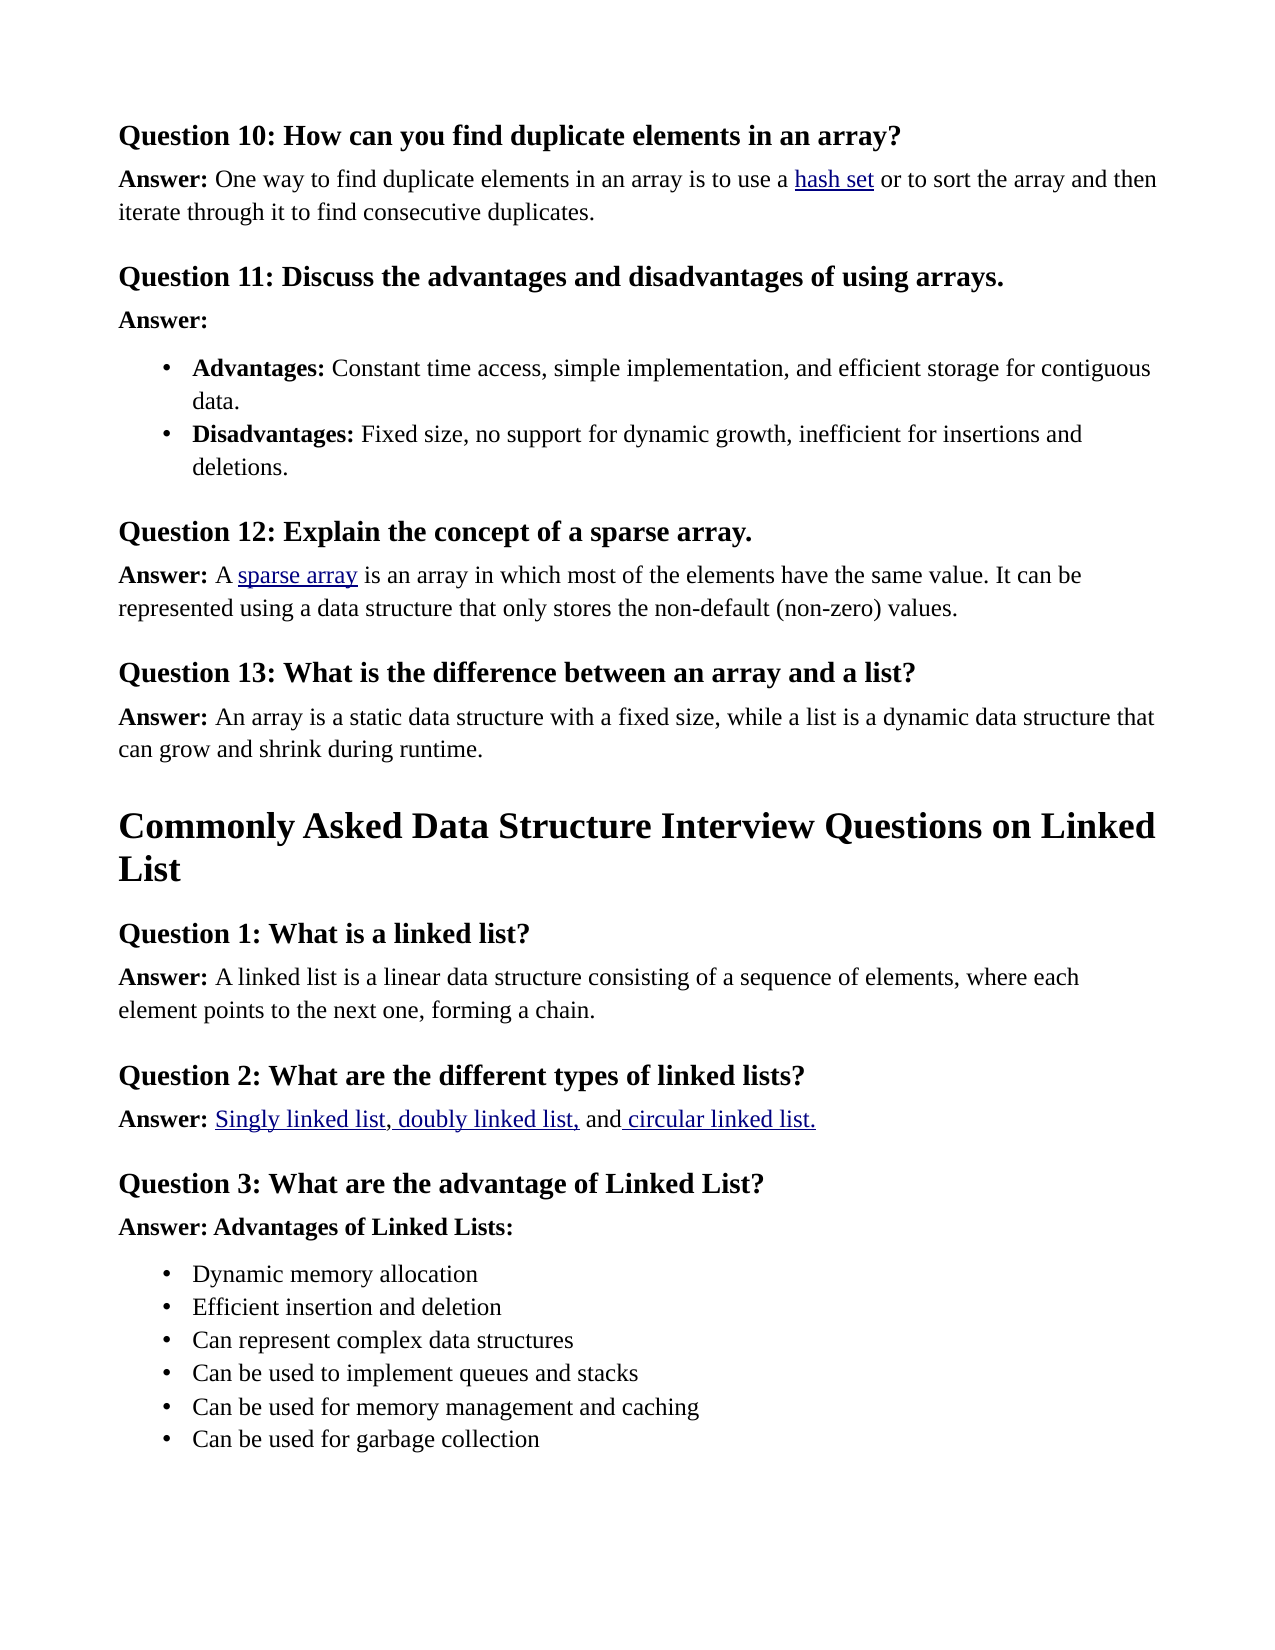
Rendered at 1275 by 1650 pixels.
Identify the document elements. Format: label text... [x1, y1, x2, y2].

list Can be used to implement queues and stacks [162, 1358, 1157, 1387]
subtitle Question 1: What is a linked list? [118, 916, 1157, 950]
list Disadvantages: Fixed size, no support for dynamic growth, inefficient for insertions and deletions. [162, 419, 1157, 481]
subtitle Question 11: Discuss the advantages and disadvantages of using arrays. [118, 259, 1157, 293]
text Answer: [118, 305, 1157, 334]
list Can be used for garbage collection [162, 1424, 1157, 1453]
list Dynamic memory allocation [162, 1259, 1157, 1288]
text Answer: A linked list is a linear data structure consisting of a sequence of elements, where each element points to the next one, forming a chain. [118, 962, 1157, 1024]
list Efficient insertion and deletion [162, 1292, 1157, 1321]
subtitle Commonly Asked Data Structure Interview Questions on Linked List [118, 803, 1157, 889]
text Answer: An array is a static data structure with a fixed size, while a list is a dynamic data structure that can grow and shrink during runtime. [118, 702, 1157, 763]
subtitle Question 3: What are the advantage of Linked List? [118, 1166, 1157, 1199]
text Answer: Singly linked list, doubly linked list, and circular linked list. [118, 1104, 1157, 1132]
subtitle Question 10: How can you find duplicate elements in an array? [118, 118, 1157, 152]
text Answer: A sparse array is an array in which most of the elements have the same value. It can be represented using a data structure that only stores the non-default (non-zero) values. [118, 560, 1157, 622]
list Advantages: Constant time access, simple implementation, and efficient storage for contiguous data. [162, 353, 1157, 415]
list Can be used for memory management and caching [162, 1392, 1157, 1420]
text Answer: One way to find duplicate elements in an array is to use a hash set or to sort the array and then iterate through it to find consecutive duplicates. [118, 164, 1157, 226]
subtitle Question 12: Explain the concept of a sparse array. [118, 514, 1157, 548]
subtitle Question 13: What is the difference between an array and a list? [118, 656, 1157, 689]
text Answer: Advantages of Linked Lists: [118, 1212, 1157, 1241]
subtitle Question 2: What are the different types of linked lists? [118, 1058, 1157, 1091]
list Can represent complex data structures [162, 1326, 1157, 1354]
